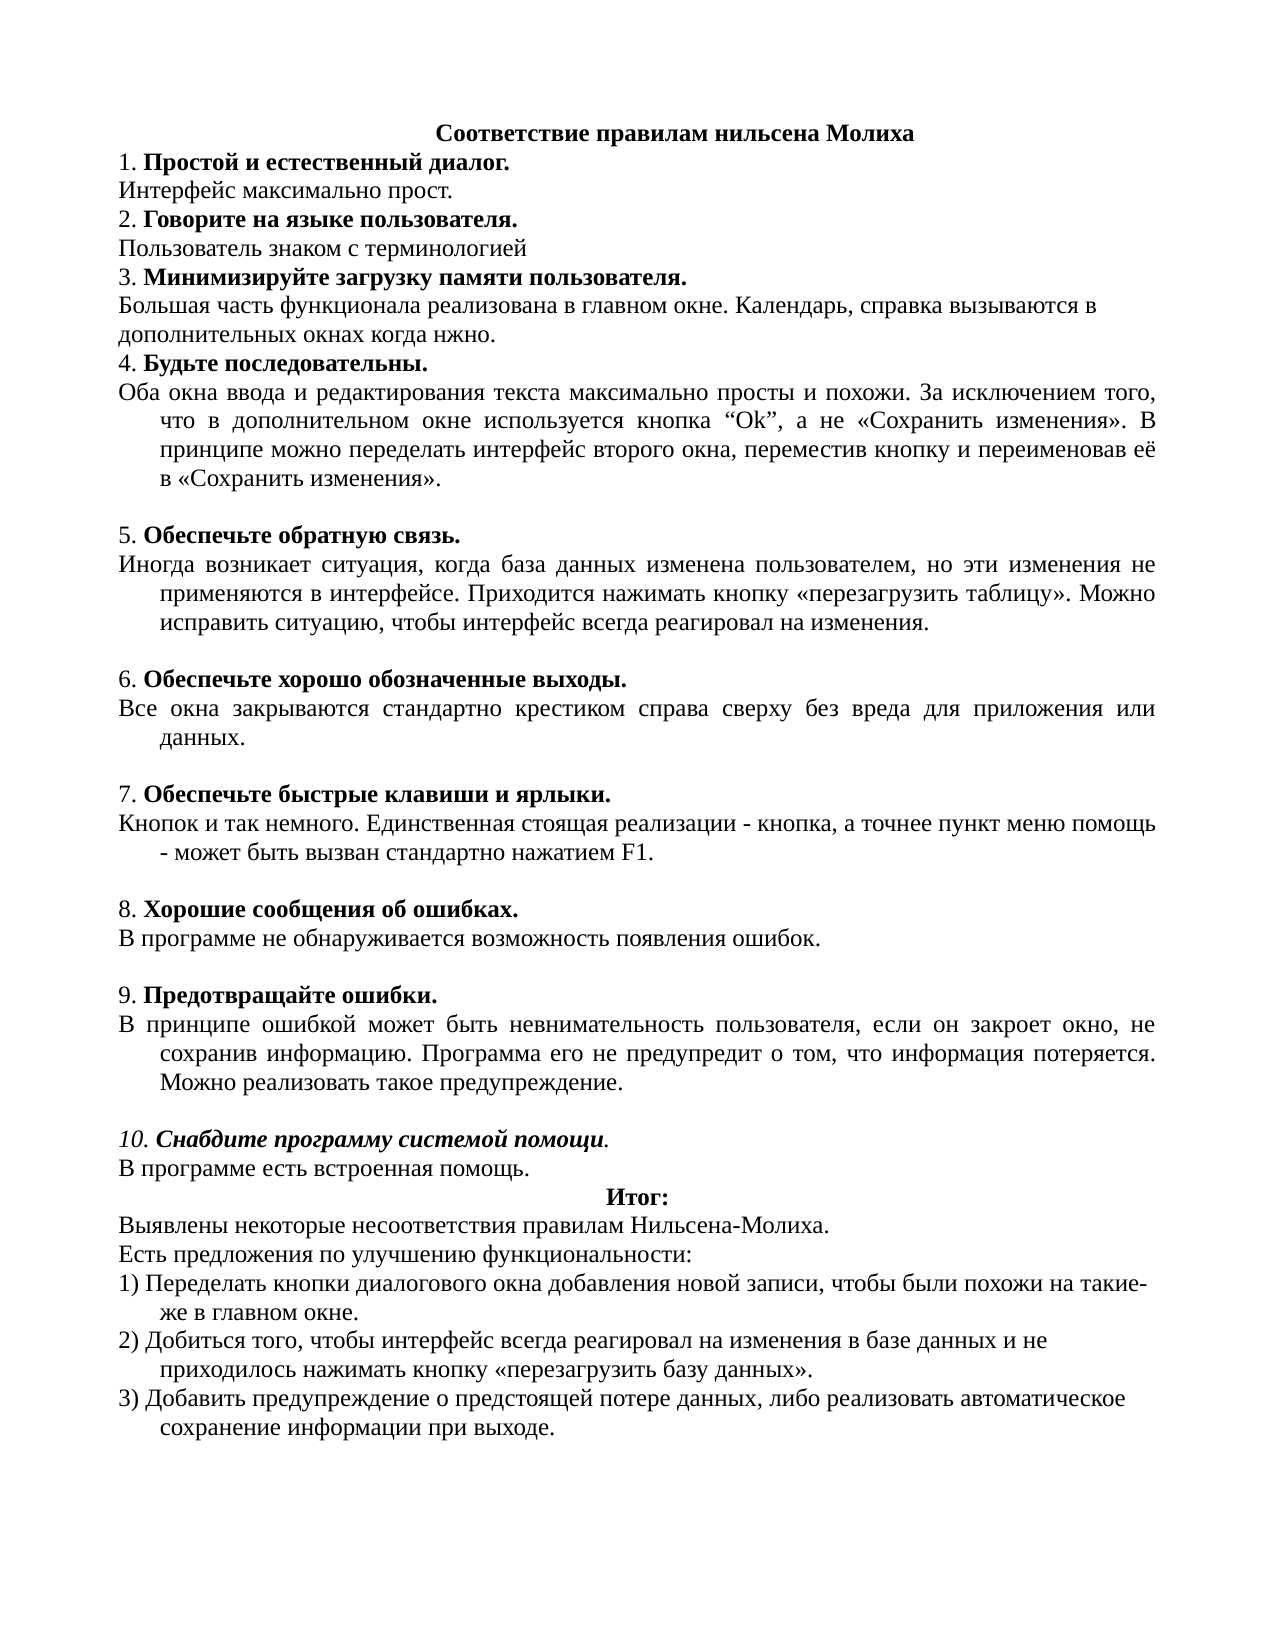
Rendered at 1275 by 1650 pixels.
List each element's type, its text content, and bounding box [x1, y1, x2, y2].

text Есть предложения по улучшению функциональности: [118, 1239, 1157, 1268]
text 2. Говорите на языке пользователя. [118, 204, 1157, 233]
text Итог: [118, 1182, 1157, 1211]
text 3. Минимизируйте загрузку памяти пользователя. [118, 262, 1157, 291]
text Соответствие правилам нильсена Молиха [118, 118, 1157, 147]
text 10. Снабдите программу системой помощи. [118, 1124, 1157, 1153]
text В программе есть встроенная помощь. [118, 1153, 1157, 1182]
text 5. Обеспечьте обратную связь. [118, 521, 1157, 549]
text 3) Добавить предупреждение о предстоящей потере данных, либо реализовать автоматическое сохранение информации при выходе. [118, 1383, 1157, 1441]
text 1. Простой и естественный диалог. [118, 147, 1157, 176]
text В принципе ошибкой может быть невнимательность пользователя, если он закроет окно, не сохранив информацию. Программа его не предупредит о том, что информация потеряется. Можно реализовать такое предупреждение. [118, 1009, 1157, 1096]
text Кнопок и так немного. Единственная стоящая реализации - кнопка, а точнее пункт меню помощь - может быть вызван стандартно нажатием F1. [118, 808, 1157, 866]
text Оба окна ввода и редактирования текста максимально просты и похожи. За исключением того, что в дополнительном окне используется кнопка “Ok”, а не «Сохранить изменения». В принципе можно переделать интерфейс второго окна, переместив кнопку и переименовав её в «Сохранить изменения». [118, 377, 1157, 492]
text Большая часть функционала реализована в главном окне. Календарь, справка вызываются в дополнительных окнах когда нжно. [118, 291, 1157, 348]
text Иногда возникает ситуация, когда база данных изменена пользователем, но эти изменения не применяются в интерфейсе. Приходится нажимать кнопку «перезагрузить таблицу». Можно исправить ситуацию, чтобы интерфейс всегда реагировал на изменения. [118, 549, 1157, 636]
text Интерфейс максимально прост. [118, 176, 1157, 204]
text В программе не обнаруживается возможность появления ошибок. [118, 923, 1157, 952]
text 8. Хорошие сообщения об ошибках. [118, 894, 1157, 923]
text 2) Добиться того, чтобы интерфейс всегда реагировал на изменения в базе данных и не приходилось нажимать кнопку «перезагрузить базу данных». [118, 1326, 1157, 1383]
text Все окна закрываются стандартно крестиком справа сверху без вреда для приложения или данных. [118, 693, 1157, 751]
text 1) Переделать кнопки диалогового окна добавления новой записи, чтобы были похожи на такие-же в главном окне. [118, 1268, 1157, 1326]
text 6. Обеспечьте хорошо обозначенные выходы. [118, 664, 1157, 693]
text 9. Предотвращайте ошибки. [118, 981, 1157, 1009]
text Пользователь знаком с терминологией [118, 233, 1157, 262]
text 4. Будьте последовательны. [118, 348, 1157, 377]
text 7. Обеспечьте быстрые клавиши и ярлыки. [118, 779, 1157, 808]
text Выявлены некоторые несоответствия правилам Нильсена-Молиха. [118, 1211, 1157, 1239]
